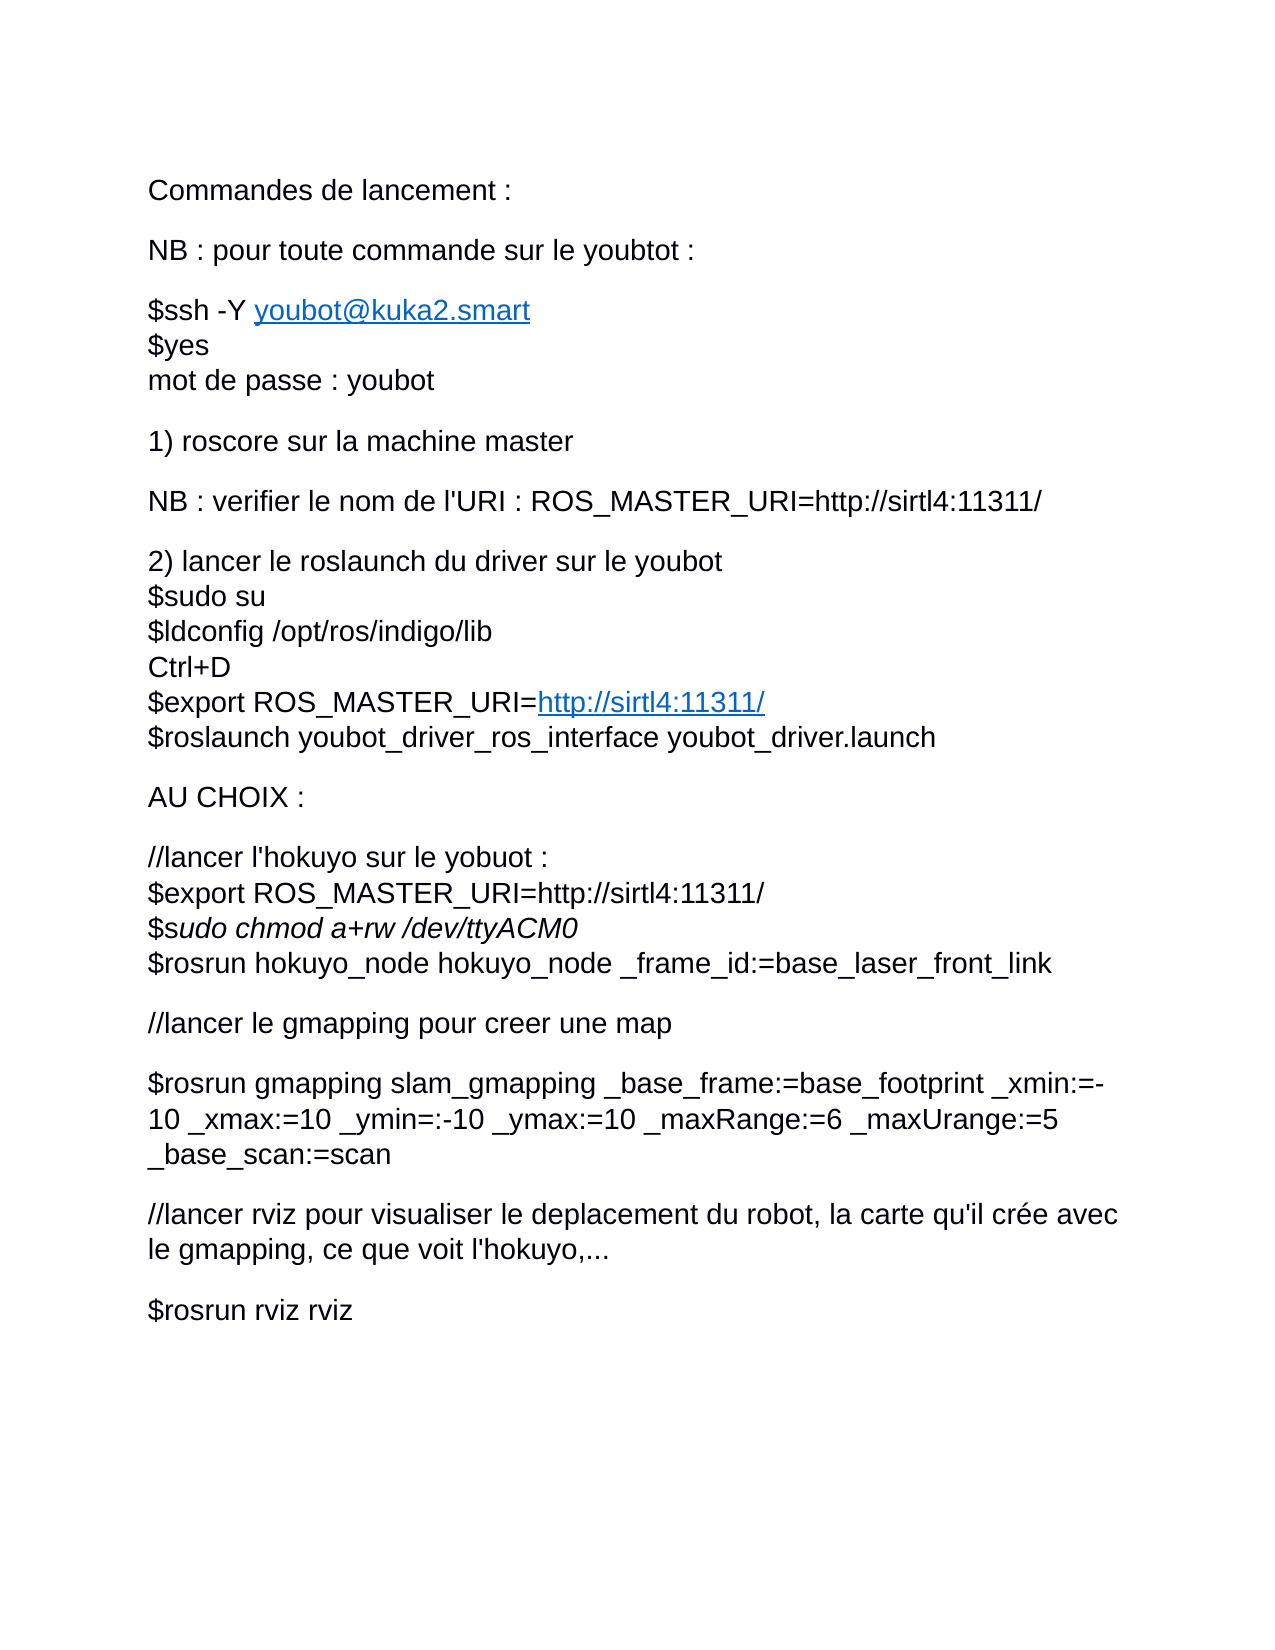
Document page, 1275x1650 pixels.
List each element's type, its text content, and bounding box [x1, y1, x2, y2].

subtitle 2) lancer le roslaunch du driver sur le youbot $sudo su $ldconfig /opt/ros/indigo/lib Ctrl+D $export ROS_MASTER_URI=http://sirtl4:11311/ $roslaunch youbot_driver_ros_interface youbot_driver.launch [148, 544, 1127, 754]
subtitle $rosrun rviz rviz [148, 1293, 1127, 1326]
subtitle 1) roscore sur la machine master [148, 424, 1127, 457]
subtitle AU CHOIX : [148, 780, 1127, 814]
subtitle $rosrun gmapping slam_gmapping _base_frame:=base_footprint _xmin:=-10 _xmax:=10 _ymin=:-10 _ymax:=10 _maxRange:=6 _maxUrange:=5 _base_scan:=scan [148, 1067, 1127, 1171]
subtitle $ssh -Y youbot@kuka2.smart $yes mot de passe : youbot [148, 293, 1127, 397]
subtitle Commandes de lancement : [148, 173, 1127, 206]
subtitle NB : verifier le nom de l'URI : ROS_MASTER_URI=http://sirtl4:11311/ [148, 484, 1127, 517]
subtitle //lancer le gmapping pour creer une map [148, 1006, 1127, 1040]
subtitle //lancer rviz pour visualiser le deplacement du robot, la carte qu'il crée avec le gmapping, ce que voit l'hokuyo,... [148, 1197, 1127, 1266]
subtitle NB : pour toute commande sur le youbtot : [148, 233, 1127, 266]
subtitle //lancer l'hokuyo sur le yobuot : $export ROS_MASTER_URI=http://sirtl4:11311/ $sudo chmod a+rw /dev/ttyACM0 $rosrun hokuyo_node hokuyo_node _frame_id:=base_laser_front_link [148, 841, 1127, 980]
